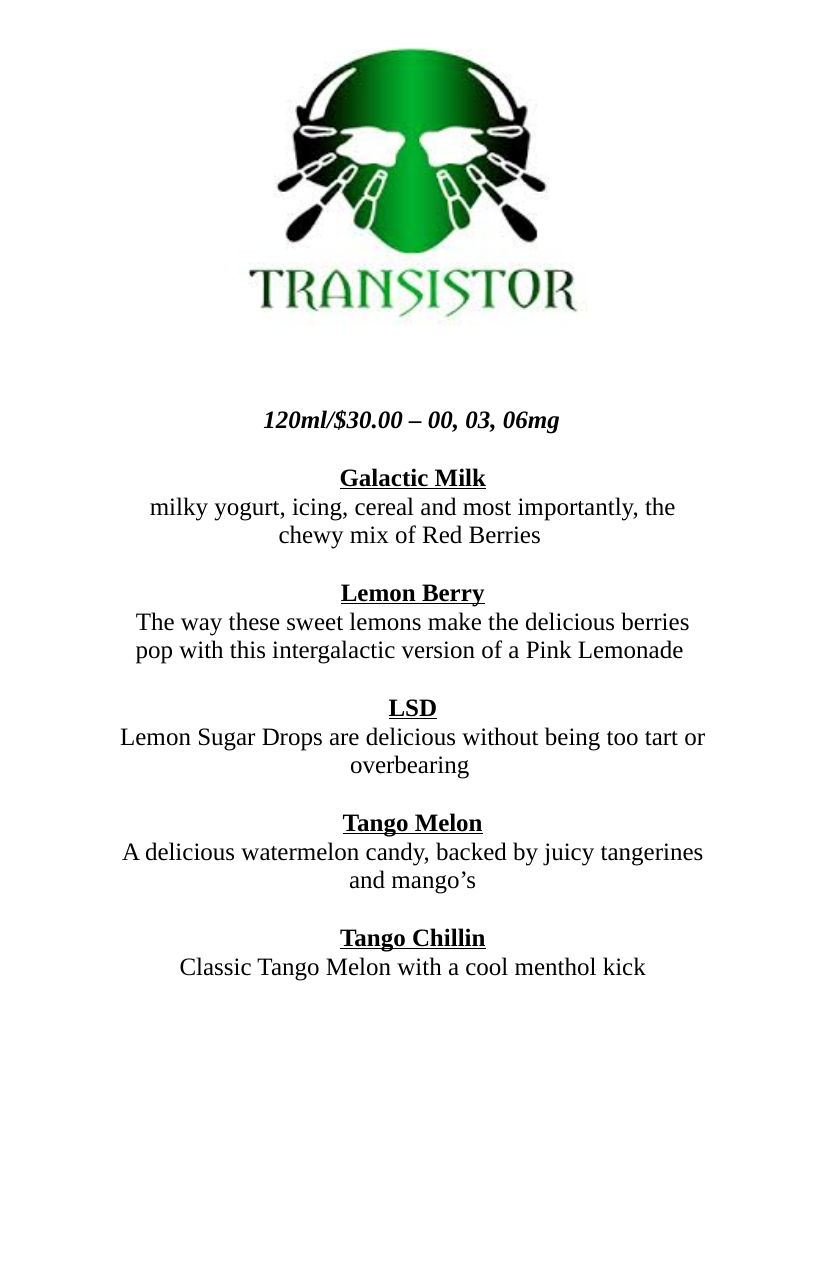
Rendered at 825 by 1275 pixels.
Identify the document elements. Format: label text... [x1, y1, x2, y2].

text milky yogurt, icing, cereal and most importantly, the chewy mix of Red Berries [118, 492, 707, 549]
picture [236, 0, 589, 352]
text Classic Tango Melon with a cool menthol kick [118, 952, 707, 981]
text Tango Melon [118, 808, 707, 837]
text LSD [118, 693, 707, 722]
text Galactic Milk [118, 463, 707, 492]
text 120ml/$30.00 – 00, 03, 06mg [118, 406, 707, 434]
text Tango Chillin [118, 923, 707, 952]
text The way these sweet lemons make the delicious berries pop with this intergalactic version of a Pink Lemonade [118, 607, 707, 664]
text Lemon Sugar Drops are delicious without being too tart or overbearing [118, 722, 707, 779]
text A delicious watermelon candy, backed by juicy tangerines and mango’s [118, 837, 707, 894]
text Lemon Berry [118, 578, 707, 607]
